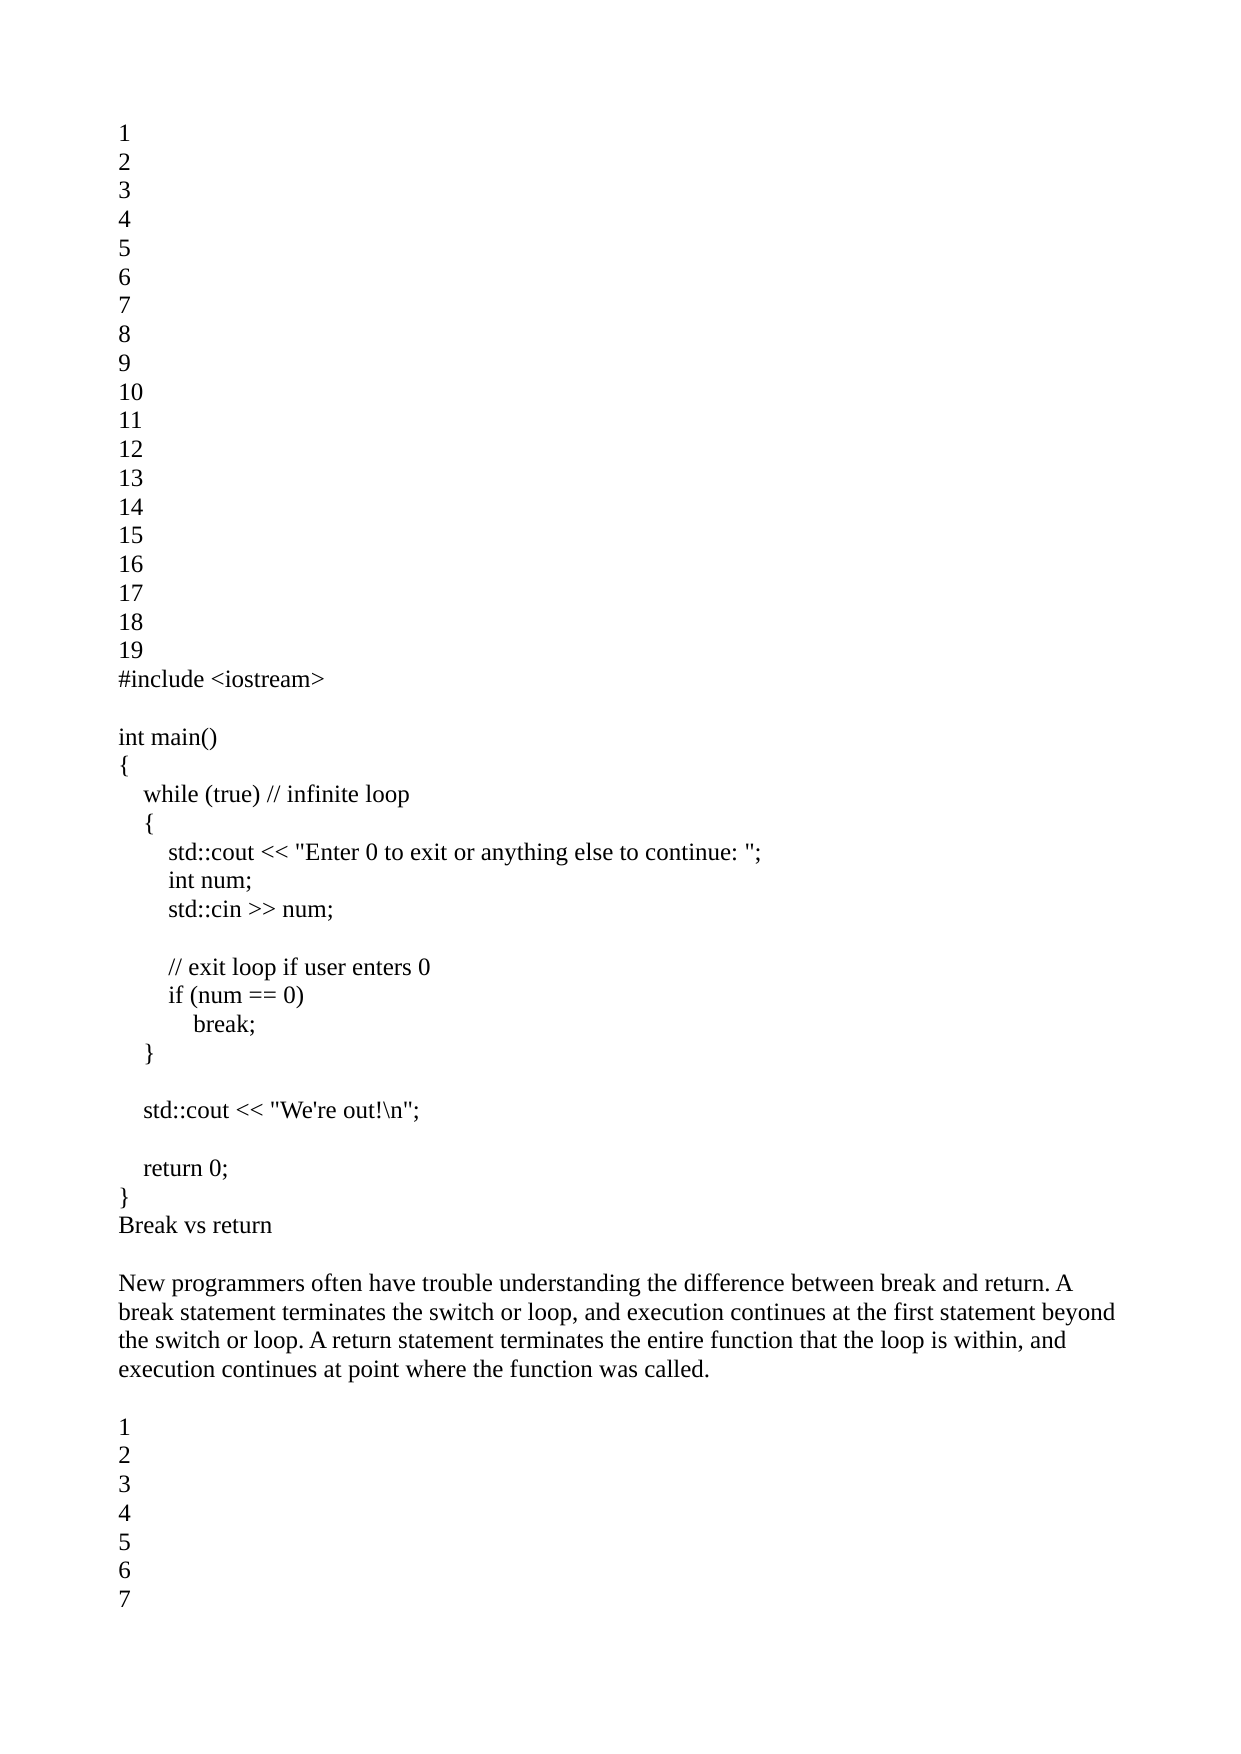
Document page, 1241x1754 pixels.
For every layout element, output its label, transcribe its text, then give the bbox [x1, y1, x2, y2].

text { [118, 808, 1122, 837]
text 3 [118, 176, 1122, 204]
text 2 [118, 1441, 1122, 1469]
text std::cin >> num; [118, 894, 1122, 923]
text 1 [118, 118, 1122, 147]
text 19 [118, 636, 1122, 664]
text 4 [118, 1498, 1122, 1527]
text { [118, 751, 1122, 779]
text // exit loop if user enters 0 [118, 952, 1122, 981]
text break; [118, 1009, 1122, 1038]
text 11 [118, 406, 1122, 434]
text int main() [118, 722, 1122, 751]
text 15 [118, 521, 1122, 549]
text } [118, 1182, 1122, 1211]
text 1 [118, 1412, 1122, 1441]
text Break vs return [118, 1211, 1122, 1239]
text std::cout << "Enter 0 to exit or anything else to continue: "; [118, 837, 1122, 866]
text 13 [118, 463, 1122, 492]
text 6 [118, 1556, 1122, 1584]
text #include <iostream> [118, 664, 1122, 693]
text 7 [118, 291, 1122, 319]
text 6 [118, 262, 1122, 291]
text return 0; [118, 1153, 1122, 1182]
text 3 [118, 1469, 1122, 1498]
text int num; [118, 866, 1122, 894]
text while (true) // infinite loop [118, 779, 1122, 808]
text 5 [118, 1527, 1122, 1556]
text 9 [118, 348, 1122, 377]
text 10 [118, 377, 1122, 406]
text 2 [118, 147, 1122, 176]
text 14 [118, 492, 1122, 521]
text 17 [118, 578, 1122, 607]
text 5 [118, 233, 1122, 262]
text 16 [118, 549, 1122, 578]
text } [118, 1038, 1122, 1067]
text 7 [118, 1584, 1122, 1613]
text if (num == 0) [118, 981, 1122, 1009]
text New programmers often have trouble understanding the difference between break and return. A break statement terminates the switch or loop, and execution continues at the first statement beyond the switch or loop. A return statement terminates the entire function that the loop is within, and execution continues at point where the function was called. [118, 1268, 1122, 1383]
text 8 [118, 319, 1122, 348]
text 12 [118, 434, 1122, 463]
text 4 [118, 204, 1122, 233]
text 18 [118, 607, 1122, 636]
text std::cout << "We're out!\n"; [118, 1096, 1122, 1124]
